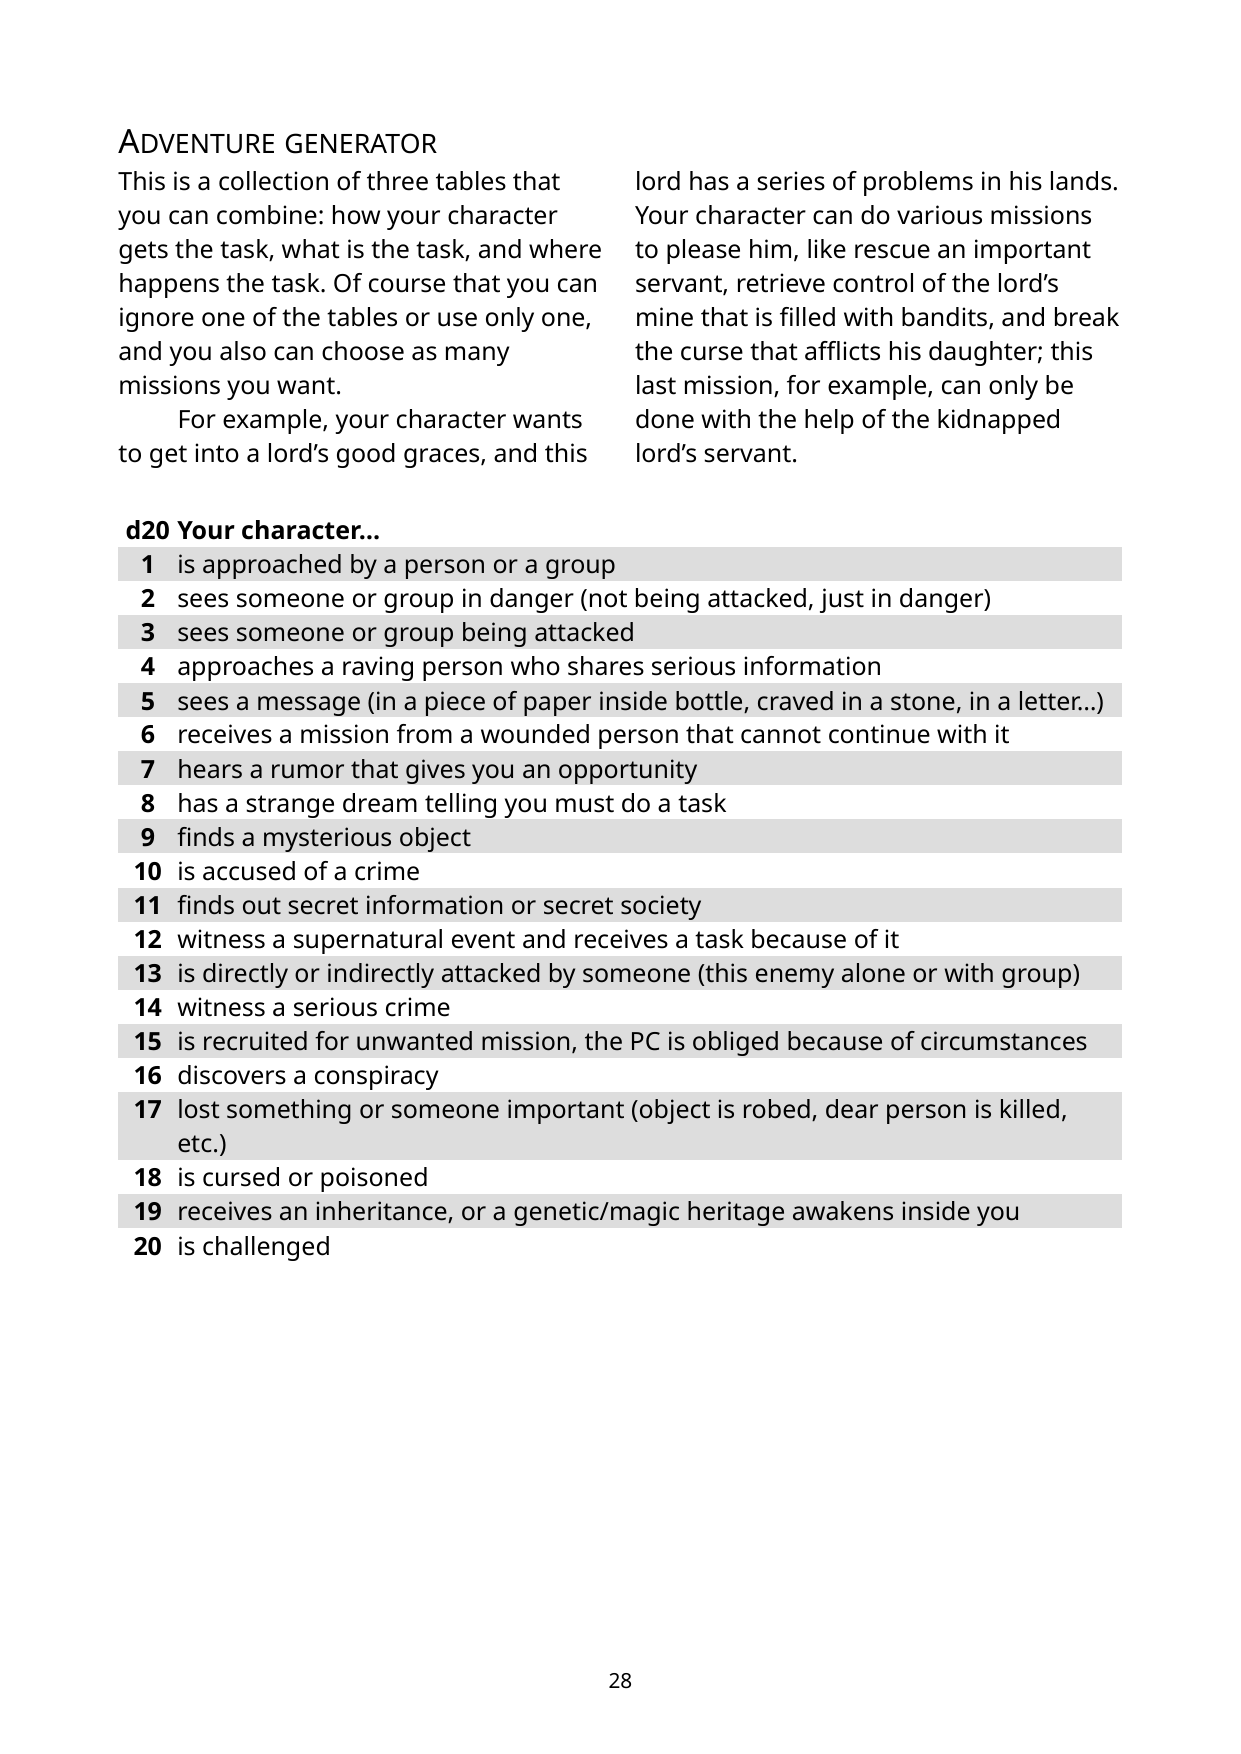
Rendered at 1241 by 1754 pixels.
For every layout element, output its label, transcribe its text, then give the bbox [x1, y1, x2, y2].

table_cell 20 [118, 1228, 177, 1262]
table_cell 10 [118, 854, 177, 887]
table_header d20 [118, 513, 177, 547]
table_cell 12 [118, 922, 177, 956]
table_cell 19 [118, 1194, 177, 1228]
table_cell is accused of a crime [177, 854, 1122, 887]
table_cell 14 [118, 990, 177, 1024]
table_cell 7 [118, 751, 177, 785]
table_cell 3 [118, 615, 177, 649]
table_cell 13 [118, 956, 177, 990]
table_cell witness a serious crime [177, 990, 1122, 1024]
table_cell [118, 504, 453, 513]
table_cell is directly or indirectly attacked by someone (this enemy alone or with group) [177, 956, 1122, 990]
table_cell sees a message (in a piece of paper inside bottle, craved in a stone, in a letter…) [177, 683, 1122, 717]
table_cell 15 [118, 1024, 177, 1058]
table_cell approaches a raving person who shares serious information [177, 649, 1122, 683]
table_cell lost something or someone important (object is robed, dear person is killed, etc.) [177, 1092, 1122, 1160]
table_cell is approached by a person or a group [177, 547, 1122, 581]
table_cell witness a supernatural event and receives a task because of it [177, 922, 1122, 956]
table_cell 18 [118, 1160, 177, 1194]
table_cell [453, 504, 787, 513]
table_cell 6 [118, 717, 177, 751]
table_cell receives a mission from a wounded person that cannot continue with it [177, 717, 1122, 751]
table_cell 9 [118, 819, 177, 853]
table_cell discovers a conspiracy [177, 1058, 1122, 1092]
table_cell has a strange dream telling you must do a task [177, 785, 1122, 819]
table_cell 1 [118, 547, 177, 581]
table_cell finds out secret information or secret society [177, 888, 1122, 922]
table_cell 4 [118, 649, 177, 683]
table_cell is recruited for unwanted mission, the PC is obliged because of circumstances [177, 1024, 1122, 1058]
table_cell finds a mysterious object [177, 819, 1122, 853]
table_cell This is a collection of three tables that you can combine: how your character gets the task, what is the task, and where happens the task. Of course that you can ignore one of the tables or use only one, and you also can choose as many missions you want. For example, your character wants to get into a lord’s good graces, and this lord has a series of problems in his lands. Your character can do various missions to please him, like rescue an important servant, retrieve control of the lord’s mine that is filled with bandits, and break the curse that afflicts his daughter; this last mission, for example, can only be done with the help of the kidnapped lord’s servant. [118, 164, 1122, 470]
table_cell [118, 470, 1122, 504]
table_header Your character… [177, 513, 1122, 547]
table_cell 17 [118, 1092, 177, 1160]
table_cell sees someone or group in danger (not being attacked, just in danger) [177, 581, 1122, 615]
table_header Adventure generator [118, 118, 1122, 163]
table_cell 11 [118, 888, 177, 922]
table_cell 16 [118, 1058, 177, 1092]
table_cell [788, 504, 1122, 513]
table_cell is challenged [177, 1228, 1122, 1262]
table_cell [118, 1262, 1122, 1296]
table_cell 8 [118, 785, 177, 819]
table_cell 2 [118, 581, 177, 615]
table_cell sees someone or group being attacked [177, 615, 1122, 649]
table_cell is cursed or poisoned [177, 1160, 1122, 1194]
table_cell receives an inheritance, or a genetic/magic heritage awakens inside you [177, 1194, 1122, 1228]
table_cell 5 [118, 683, 177, 717]
table_cell hears a rumor that gives you an opportunity [177, 751, 1122, 785]
